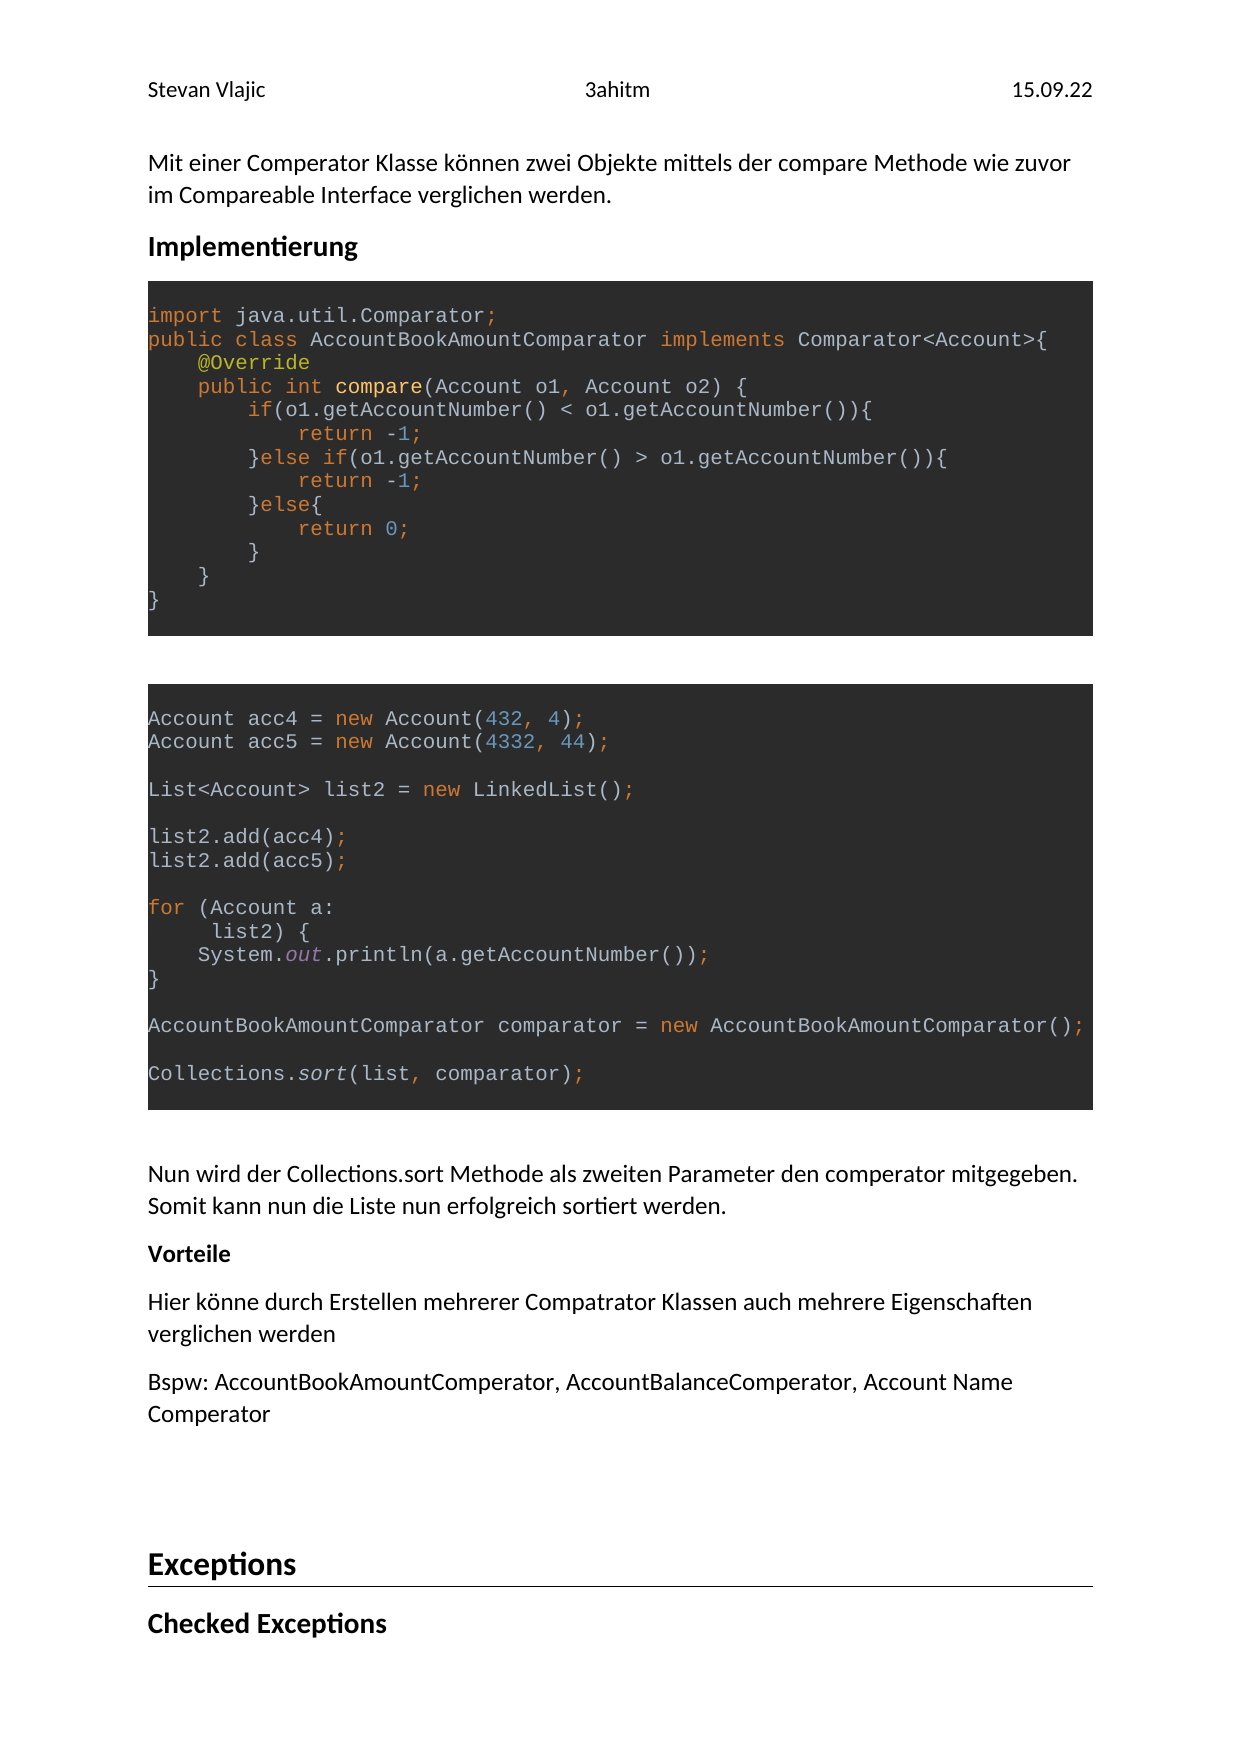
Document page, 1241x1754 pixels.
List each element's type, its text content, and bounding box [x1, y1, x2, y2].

text Bspw: AccountBookAmountComperator, AccountBalanceComperator, Account Name Comperator [148, 1367, 1093, 1429]
text Mit einer Comperator Klasse können zwei Objekte mittels der compare Methode wie zuvor im Compareable Interface verglichen werden. [148, 148, 1093, 210]
text Hier könne durch Erstellen mehrerer Compatrator Klassen auch mehrere Eigenschaften verglichen werden [148, 1287, 1093, 1349]
text Exceptions [148, 1543, 1093, 1586]
text Vorteile [148, 1238, 1093, 1269]
text import java.util.Comparator; public class AccountBookAmountComparator implements Comparator<Account>{ @Override public int compare(Account o1, Account o2) { if(o1.getAccountNumber() < o1.getAccountNumber()){ return -1; }else if(o1.getAccountNumber() > o1.getAccountNumber()){ return -1; }else{ return 0; } } } [148, 305, 1093, 612]
text Nun wird der Collections.sort Methode als zweiten Parameter den comperator mitgegeben. Somit kann nun die Liste nun erfolgreich sortiert werden. [148, 1158, 1093, 1220]
text Checked Exceptions [148, 1605, 1093, 1641]
text Account acc4 = new Account(432, 4); Account acc5 = new Account(4332, 44); List<Account> list2 = new LinkedList(); list2.add(acc4); list2.add(acc5); for (Account a: list2) { System.out.println(a.getAccountNumber()); } AccountBookAmountComparator comparator = new AccountBookAmountComparator(); Collections.sort(list, comparator); [148, 708, 1093, 1086]
text Implementierung [148, 228, 1093, 263]
